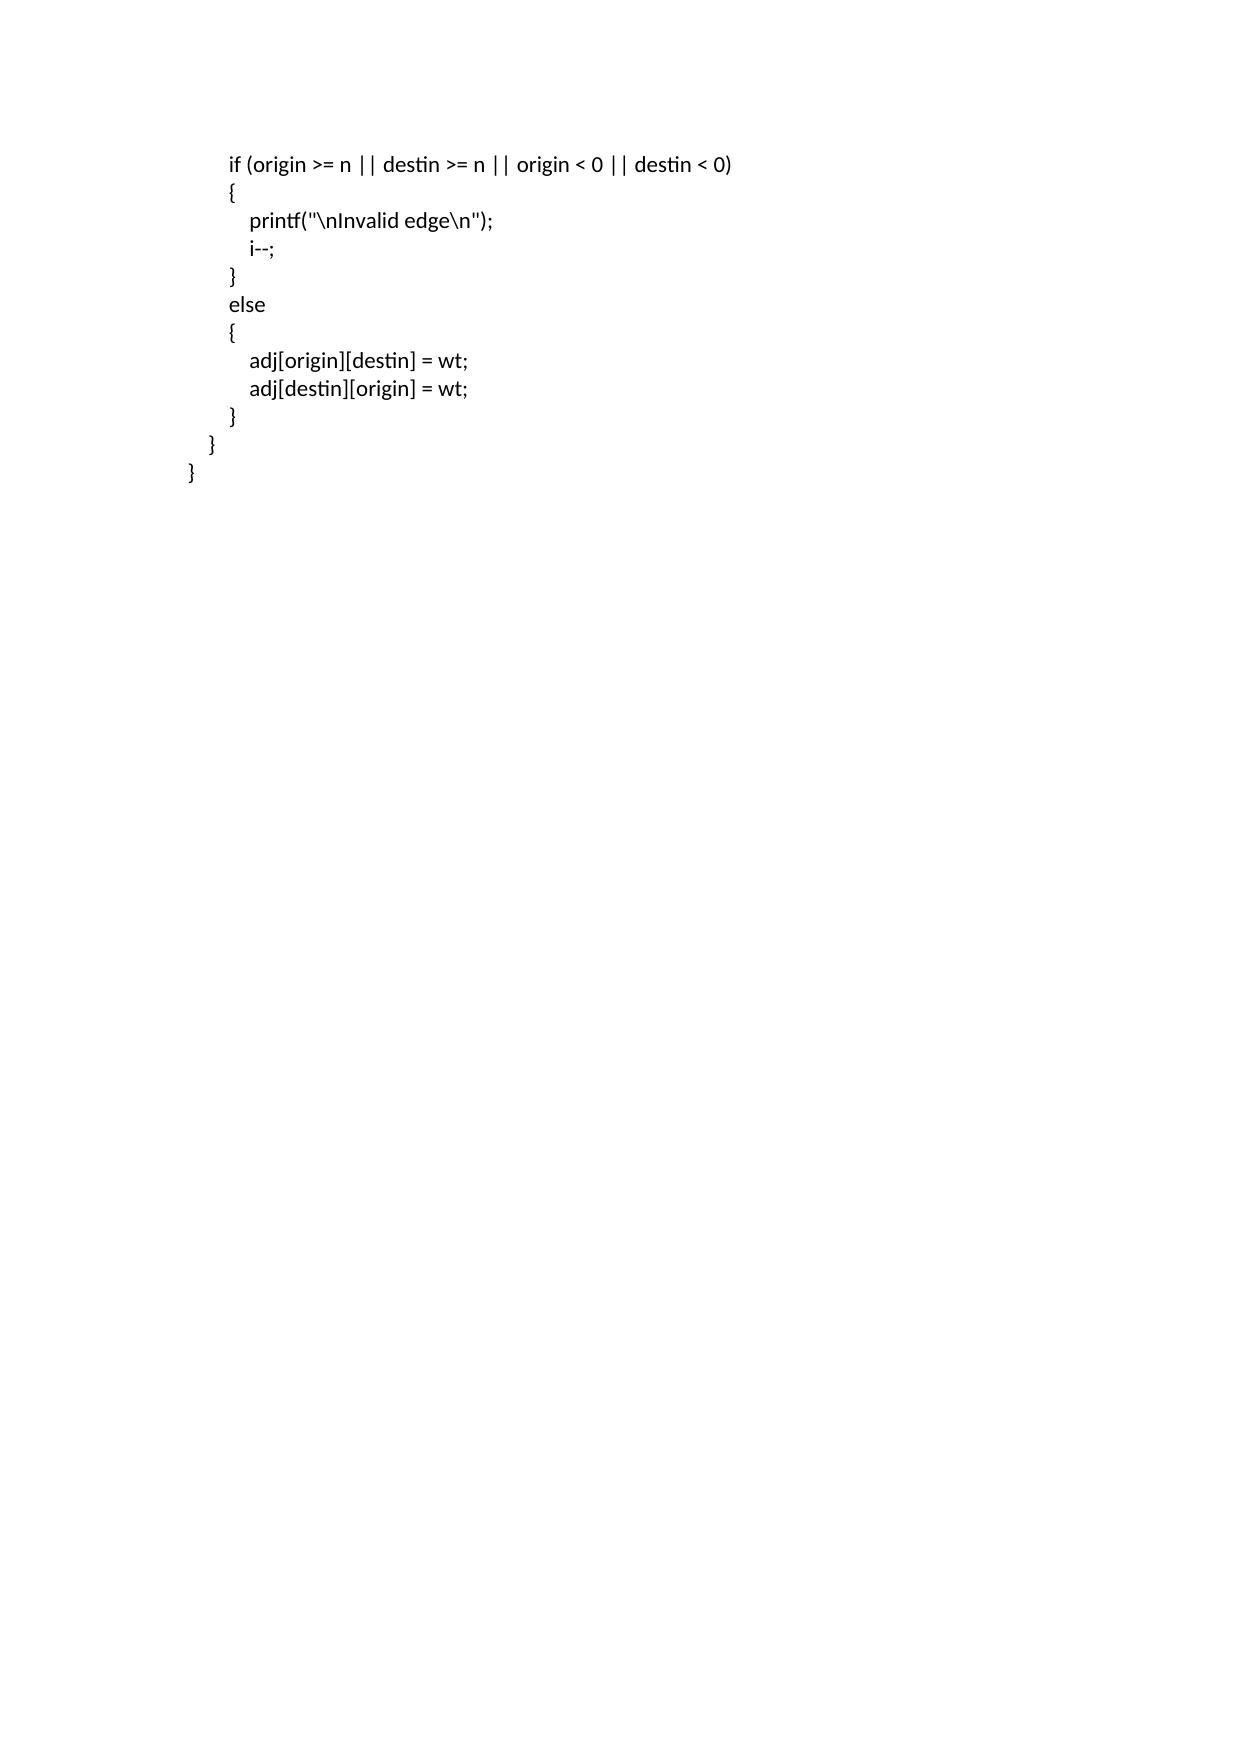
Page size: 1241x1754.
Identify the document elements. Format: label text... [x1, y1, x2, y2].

text i--; [187, 234, 1053, 262]
text } [187, 458, 1053, 486]
text { [187, 318, 1053, 346]
text printf("\nInvalid edge\n"); [187, 206, 1053, 234]
text adj[origin][destin] = wt; [187, 346, 1053, 374]
text { [187, 178, 1053, 206]
text else [187, 290, 1053, 318]
text adj[destin][origin] = wt; [187, 374, 1053, 402]
text } [187, 262, 1053, 290]
text } [187, 402, 1053, 430]
text if (origin >= n || destin >= n || origin < 0 || destin < 0) [187, 150, 1053, 178]
text } [187, 430, 1053, 458]
